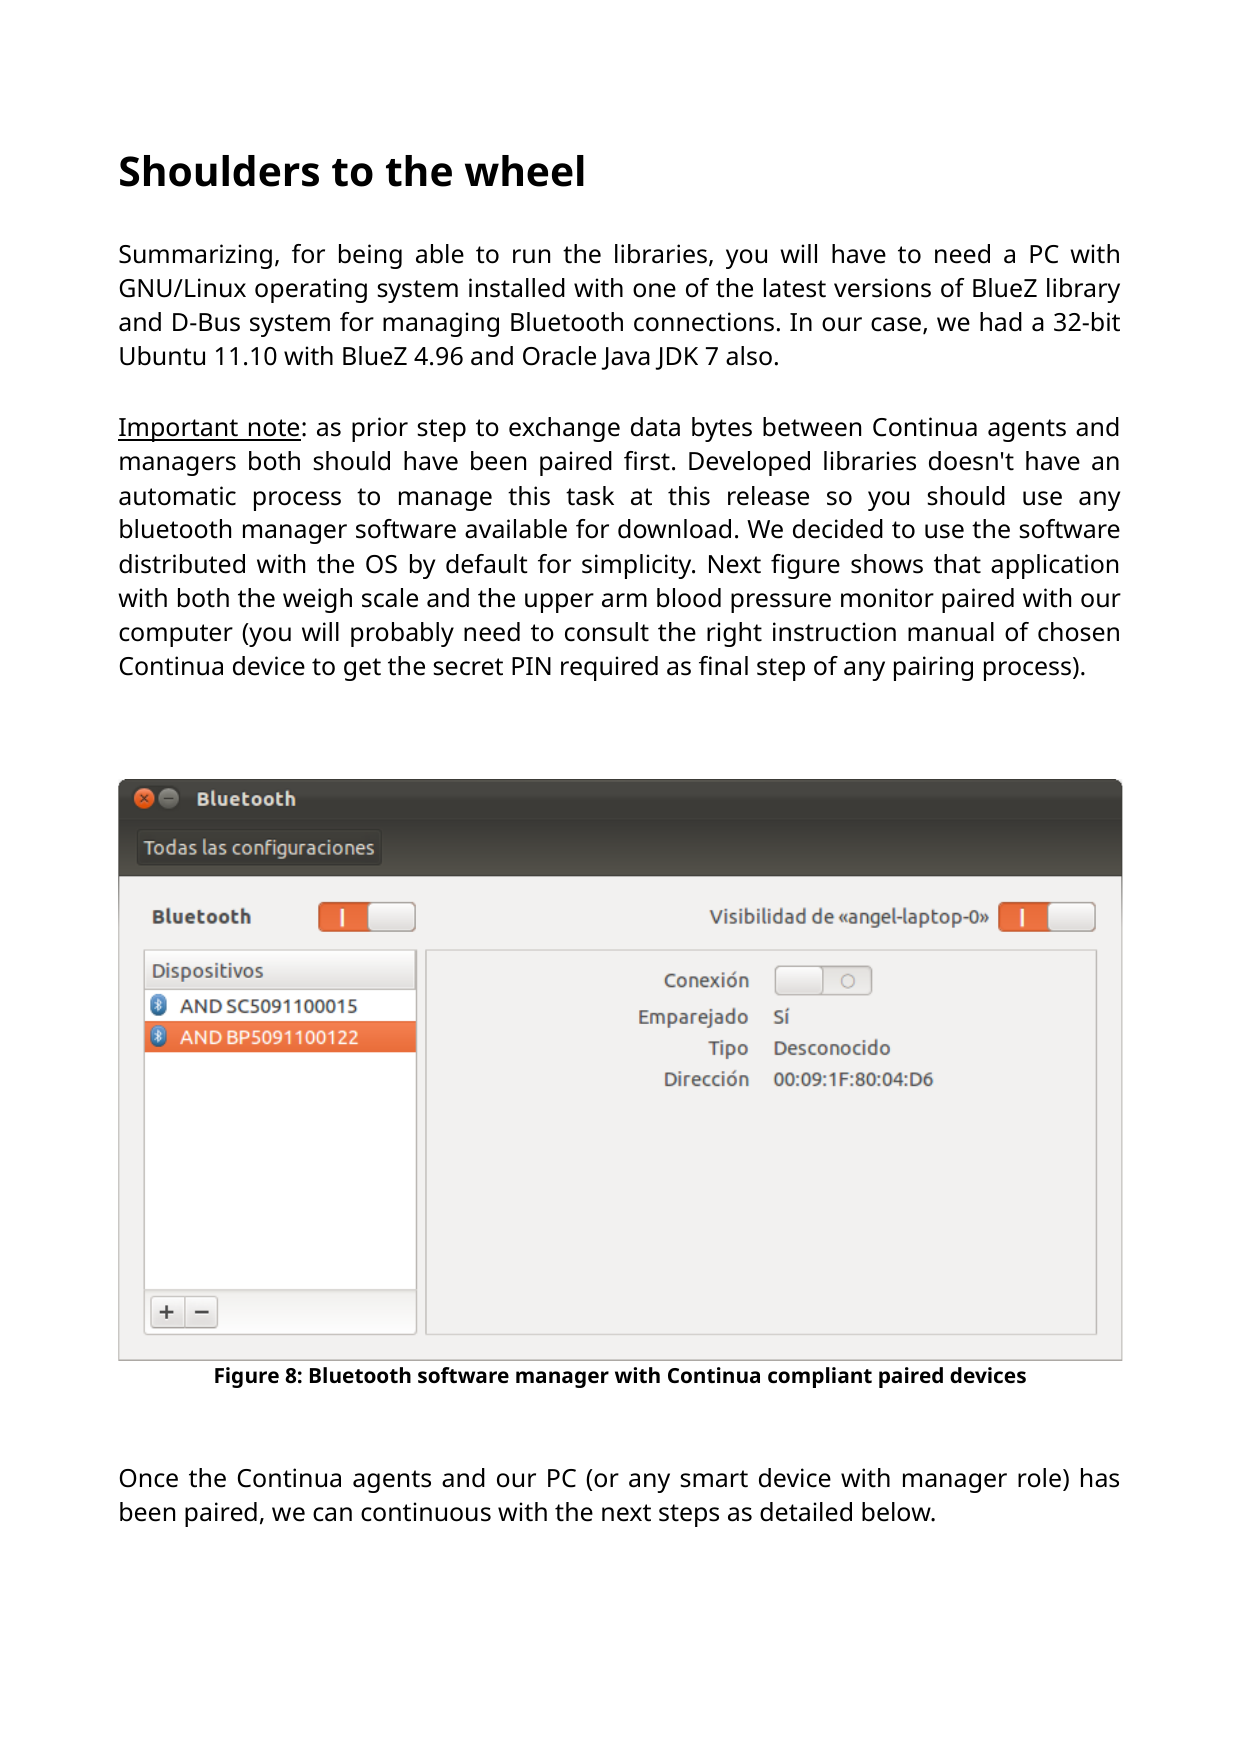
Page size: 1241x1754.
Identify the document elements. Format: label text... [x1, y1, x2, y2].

subtitle Figure 8: Bluetooth software manager with Continua compliant paired devices [118, 1361, 1122, 1389]
subtitle Summarizing, for being able to run the libraries, you will have to need a PC with GNU/Linux operating system installed with one of the latest versions of BlueZ library and D-Bus system for managing Bluetooth connections. In our case, we had a 32-bit Ubuntu 11.10 with BlueZ 4.96 and Oracle Java JDK 7 also. [118, 236, 1122, 372]
subtitle Important note: as prior step to exchange data bytes between Continua agents and managers both should have been paired first. Developed libraries doesn't have an automatic process to manage this task at this release so you should use any bluetooth manager software available for download. We decided to use the software distributed with the OS by default for simplicity. Next figure shows that application with both the weigh scale and the upper arm blood pressure monitor paired with our computer (you will probably need to consult the right instruction manual of chosen Continua device to get the secret PIN required as final step of any pairing process). [118, 410, 1122, 682]
subtitle Shoulders to the wheel [118, 143, 1122, 199]
picture [118, 779, 1123, 1361]
subtitle Once the Continua agents and our PC (or any smart device with manager role) has been paired, we can continuous with the next steps as detailed below. [118, 1461, 1122, 1529]
